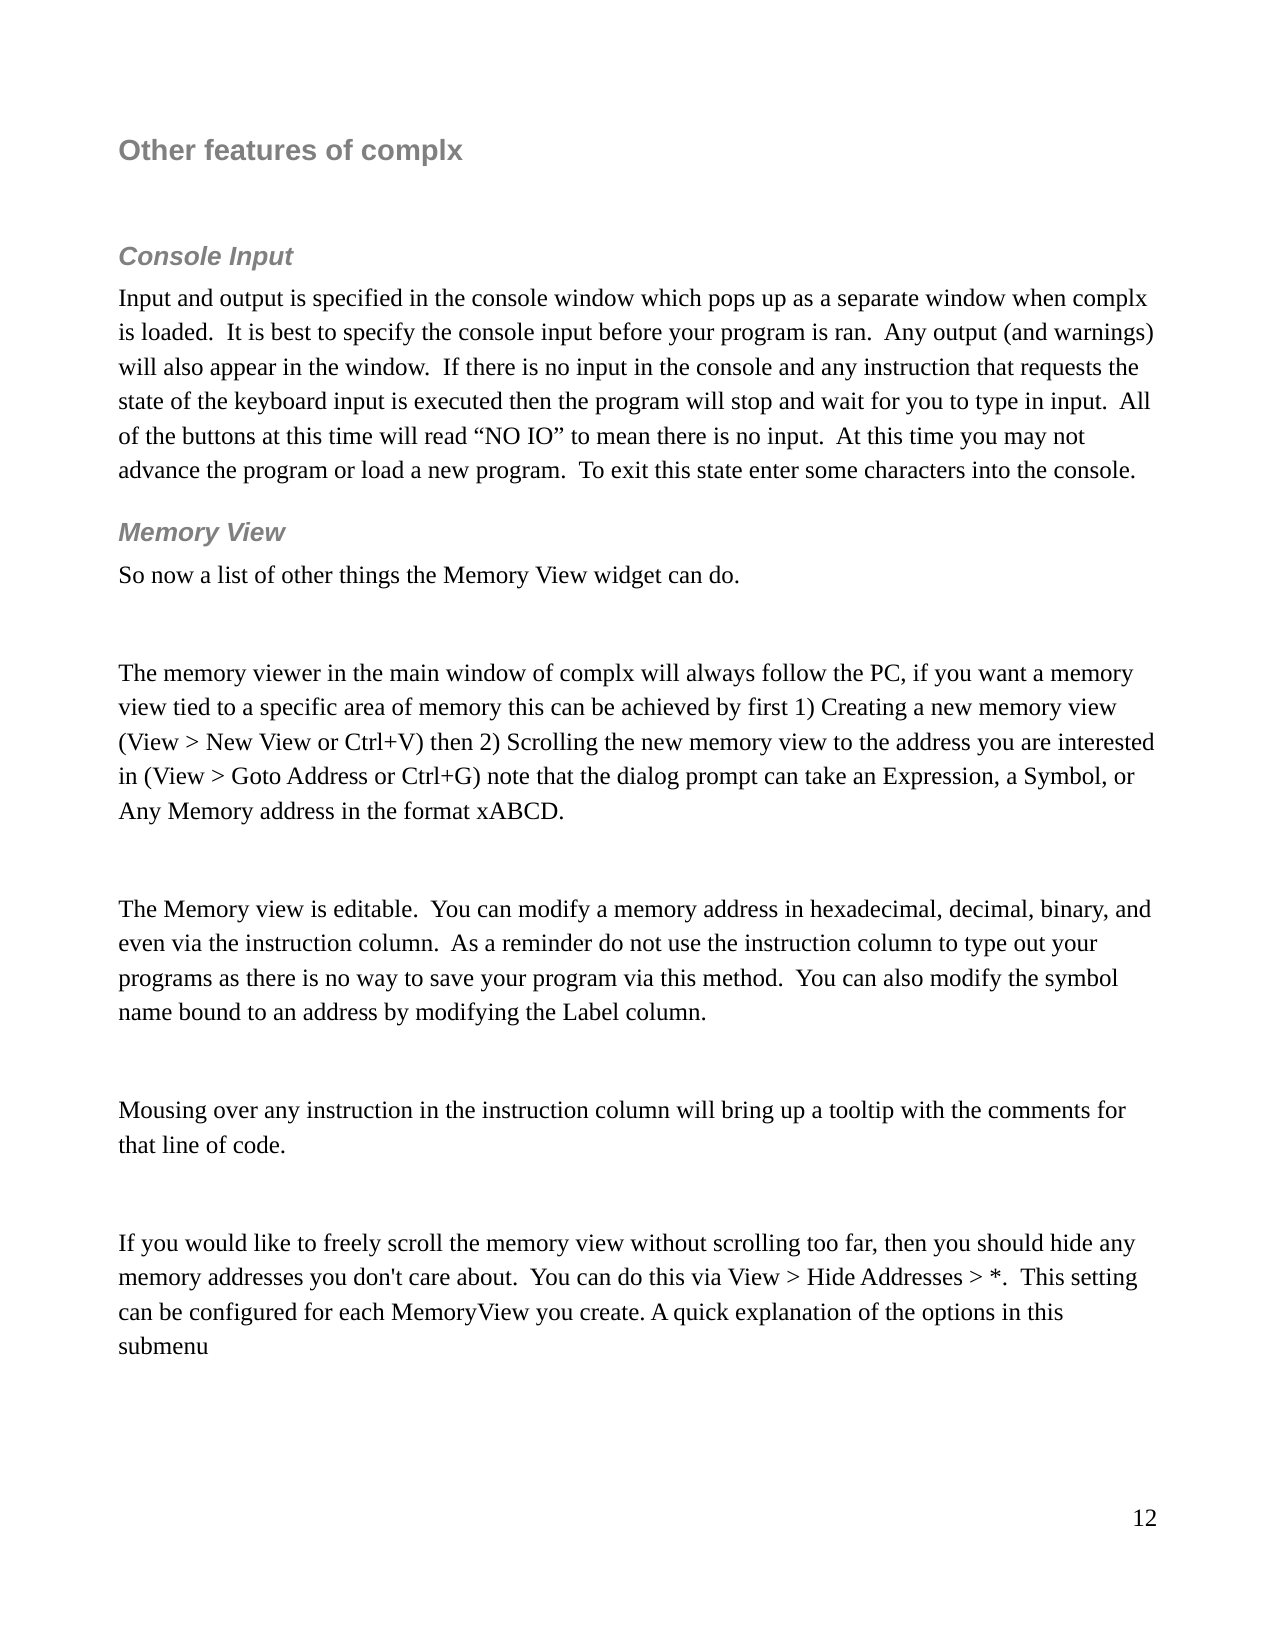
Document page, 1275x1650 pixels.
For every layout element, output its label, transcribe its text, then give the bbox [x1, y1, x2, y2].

text Mousing over any instruction in the instruction column will bring up a tooltip with the comments for that line of code. [118, 1095, 1157, 1159]
text The Memory view is editable. You can modify a memory address in hexadecimal, decimal, binary, and even via the instruction column. As a reminder do not use the instruction column to type out your programs as there is no way to save your program via this method. You can also modify the symbol name bound to an address by modifying the Label column. [118, 894, 1157, 1026]
subtitle Console Input [118, 240, 1157, 271]
text Input and output is specified in the console window which pops up as a separate window when complx is loaded. It is best to specify the console input before your program is ran. Any output (and warnings) will also appear in the window. If there is no input in the console and any instruction that requests the state of the keyboard input is executed then the program will stop and wait for you to type in input. All of the buttons at this time will read “NO IO” to mean there is no input. At this time you may not advance the program or load a new program. To exit this state enter some characters into the console. [118, 283, 1157, 484]
text If you would like to freely scroll the memory view without scrolling too far, then you should hide any memory addresses you don't care about. You can do this via View > Hide Addresses > *. This setting can be configured for each MemoryView you create. A quick explanation of the options in this submenu [118, 1228, 1157, 1360]
text The memory viewer in the main window of complx will always follow the PC, if you want a memory view tied to a specific area of memory this can be achieved by first 1) Creating a new memory view (View > New View or Ctrl+V) then 2) Scrolling the new memory view to the address you are interested in (View > Goto Address or Ctrl+G) note that the dialog prompt can take an Expression, a Symbol, or Any Memory address in the format xABCD. [118, 658, 1157, 824]
text So now a list of other things the Memory View widget can do. [118, 560, 1157, 588]
subtitle Memory View [118, 517, 1157, 547]
subtitle Other features of complx [118, 133, 1157, 166]
